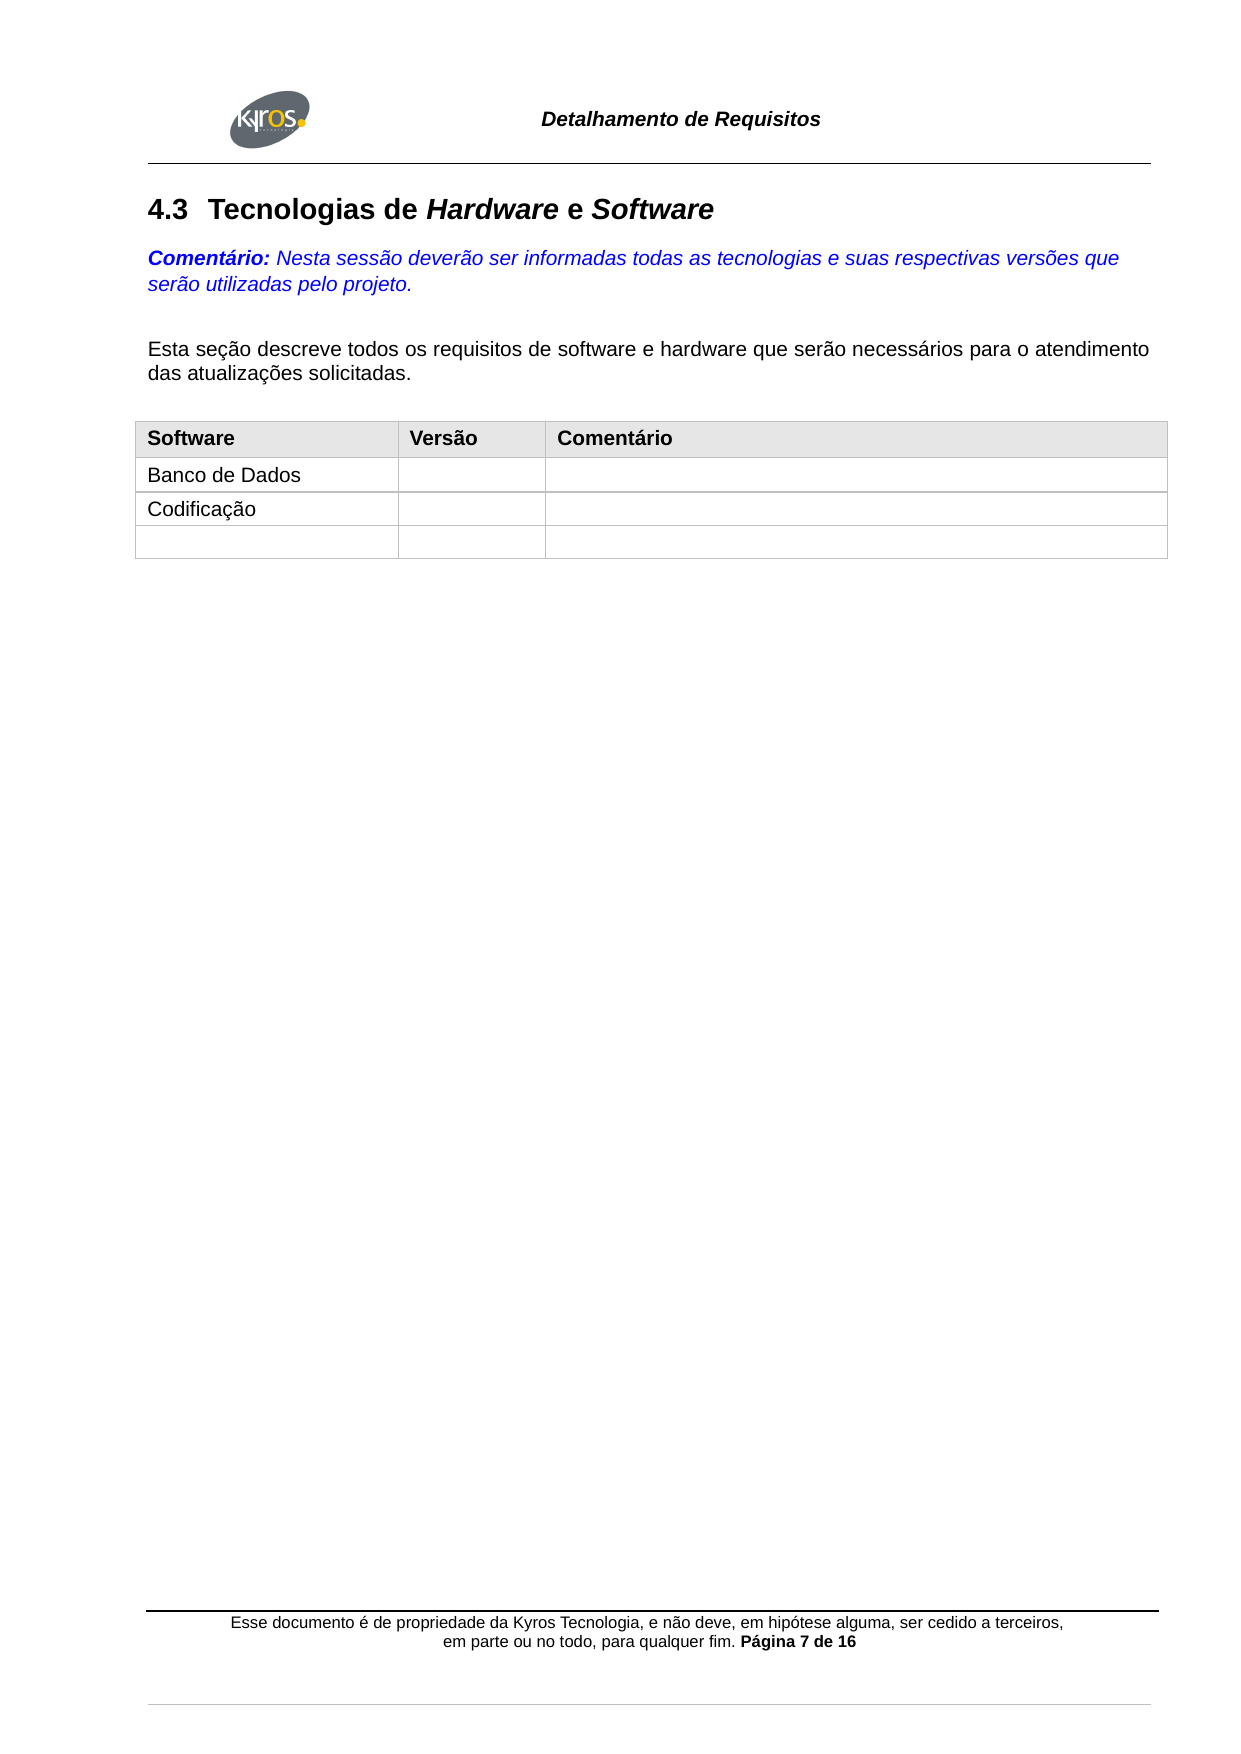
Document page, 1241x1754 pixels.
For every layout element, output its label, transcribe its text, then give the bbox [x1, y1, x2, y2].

table_cell [399, 493, 545, 525]
table_cell [136, 526, 398, 558]
table_cell Codificação [136, 493, 398, 525]
table_cell [546, 458, 1167, 491]
table_cell [546, 526, 1167, 558]
subtitle Tecnologias de Hardware e Software [148, 192, 1151, 226]
table_cell Banco de Dados [136, 458, 398, 491]
table_cell [399, 458, 545, 491]
table_header Software [136, 422, 398, 457]
table_cell [546, 493, 1167, 525]
text Comentário: Nesta sessão deverão ser informadas todas as tecnologias e suas respectivas versões que serão utilizadas pelo projeto. [148, 246, 1151, 296]
table_header Versão [399, 422, 545, 457]
text Esta seção descreve todos os requisitos de software e hardware que serão necessários para o atendimento das atualizações solicitadas. [148, 337, 1151, 384]
table_header Comentário [546, 422, 1167, 457]
table_cell [399, 526, 545, 558]
picture [229, 79, 311, 159]
